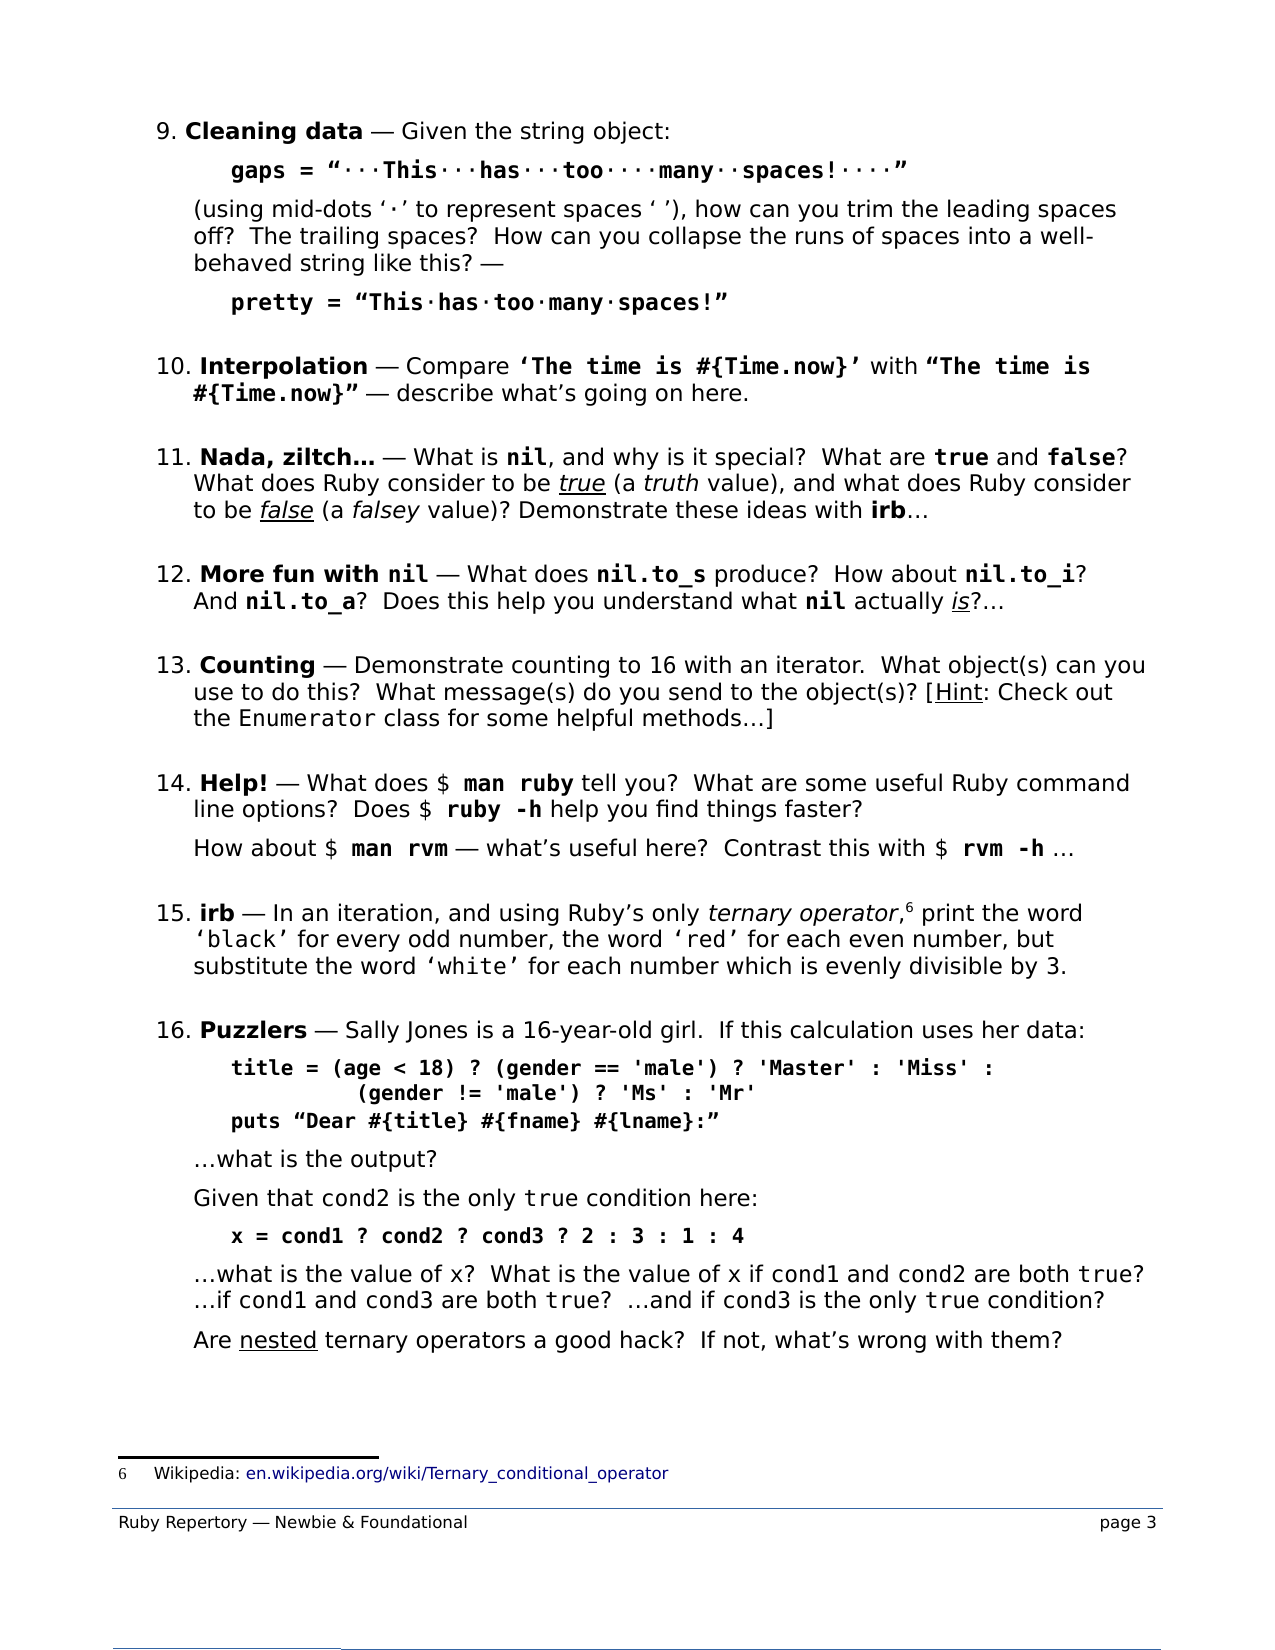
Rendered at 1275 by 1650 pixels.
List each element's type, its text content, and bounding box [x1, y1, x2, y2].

list Help! ― What does $ man ruby tell you? What are some useful Ruby command line options? Does $ ruby -h help you find things faster? [156, 770, 1157, 823]
list irb ― In an iteration, and using Ruby’s only ternary operator, print the word ‘black’ for every odd number, the word ‘red’ for each even number, but substitute the word ‘white’ for each number which is evenly divisible by 3. [156, 900, 1157, 980]
list Interpolation ― Compare ‘The time is #{Time.now}’ with “The time is #{Time.now}” ― describe what’s going on here. [156, 353, 1157, 406]
list More fun with nil ― What does nil.to_s produce? How about nil.to_i? And nil.to_a? Does this help you understand what nil actually is?… [156, 561, 1157, 615]
list Wikipedia: en.wikipedia.org/wiki/Ternary_conditional_operator [118, 1463, 1157, 1483]
list Counting ― Demonstrate counting to 16 with an iterator. What object(s) can you use to do this? What message(s) do you send to the object(s)? [Hint: Check out the Enumerator class for some helpful methods…] [156, 652, 1157, 732]
text (using mid-dots ‘·’ to represent spaces ‘ ’), how can you trim the leading spaces off? The trailing spaces? How can you collapse the runs of spaces into a well-behaved string like this? ― [193, 196, 1157, 276]
text …what is the value of x? What is the value of x if cond1 and cond2 are both true? …if cond1 and cond3 are both true? …and if cond3 is the only true condition? [193, 1261, 1157, 1314]
list Nada, ziltch… ― What is nil, and why is it special? What are true and false? What does Ruby consider to be true (a truth value), and what does Ruby consider to be false (a falsey value)? Demonstrate these ideas with irb… [156, 444, 1157, 524]
list Cleaning data ― Given the string object: [156, 118, 1157, 145]
text Are nested ternary operators a good hack? If not, what’s wrong with them? [193, 1327, 1157, 1353]
text puts “Dear #{title} #{fname} #{lname}:” [231, 1109, 1157, 1133]
text title = (age < 18) ? (gender == 'male') ? 'Master' : 'Miss' : [231, 1056, 1157, 1081]
list Puzzlers ― Sally Jones is a 16-year-old girl. If this calculation uses her data: [156, 1017, 1157, 1044]
text Given that cond2 is the only true condition here: [193, 1185, 1157, 1212]
text …what is the output? [193, 1146, 1157, 1173]
text x = cond1 ? cond2 ? cond3 ? 2 : 3 : 1 : 4 [231, 1224, 1157, 1248]
text (gender != 'male') ? 'Ms' : 'Mr' [231, 1081, 1157, 1105]
text How about $ man rvm ― what’s useful here? Contrast this with $ rvm -h … [193, 836, 1157, 862]
text pretty = “This·has·too·many·spaces!” [231, 289, 1157, 316]
text gaps = “···This···has···too····many··spaces!····” [231, 157, 1157, 184]
